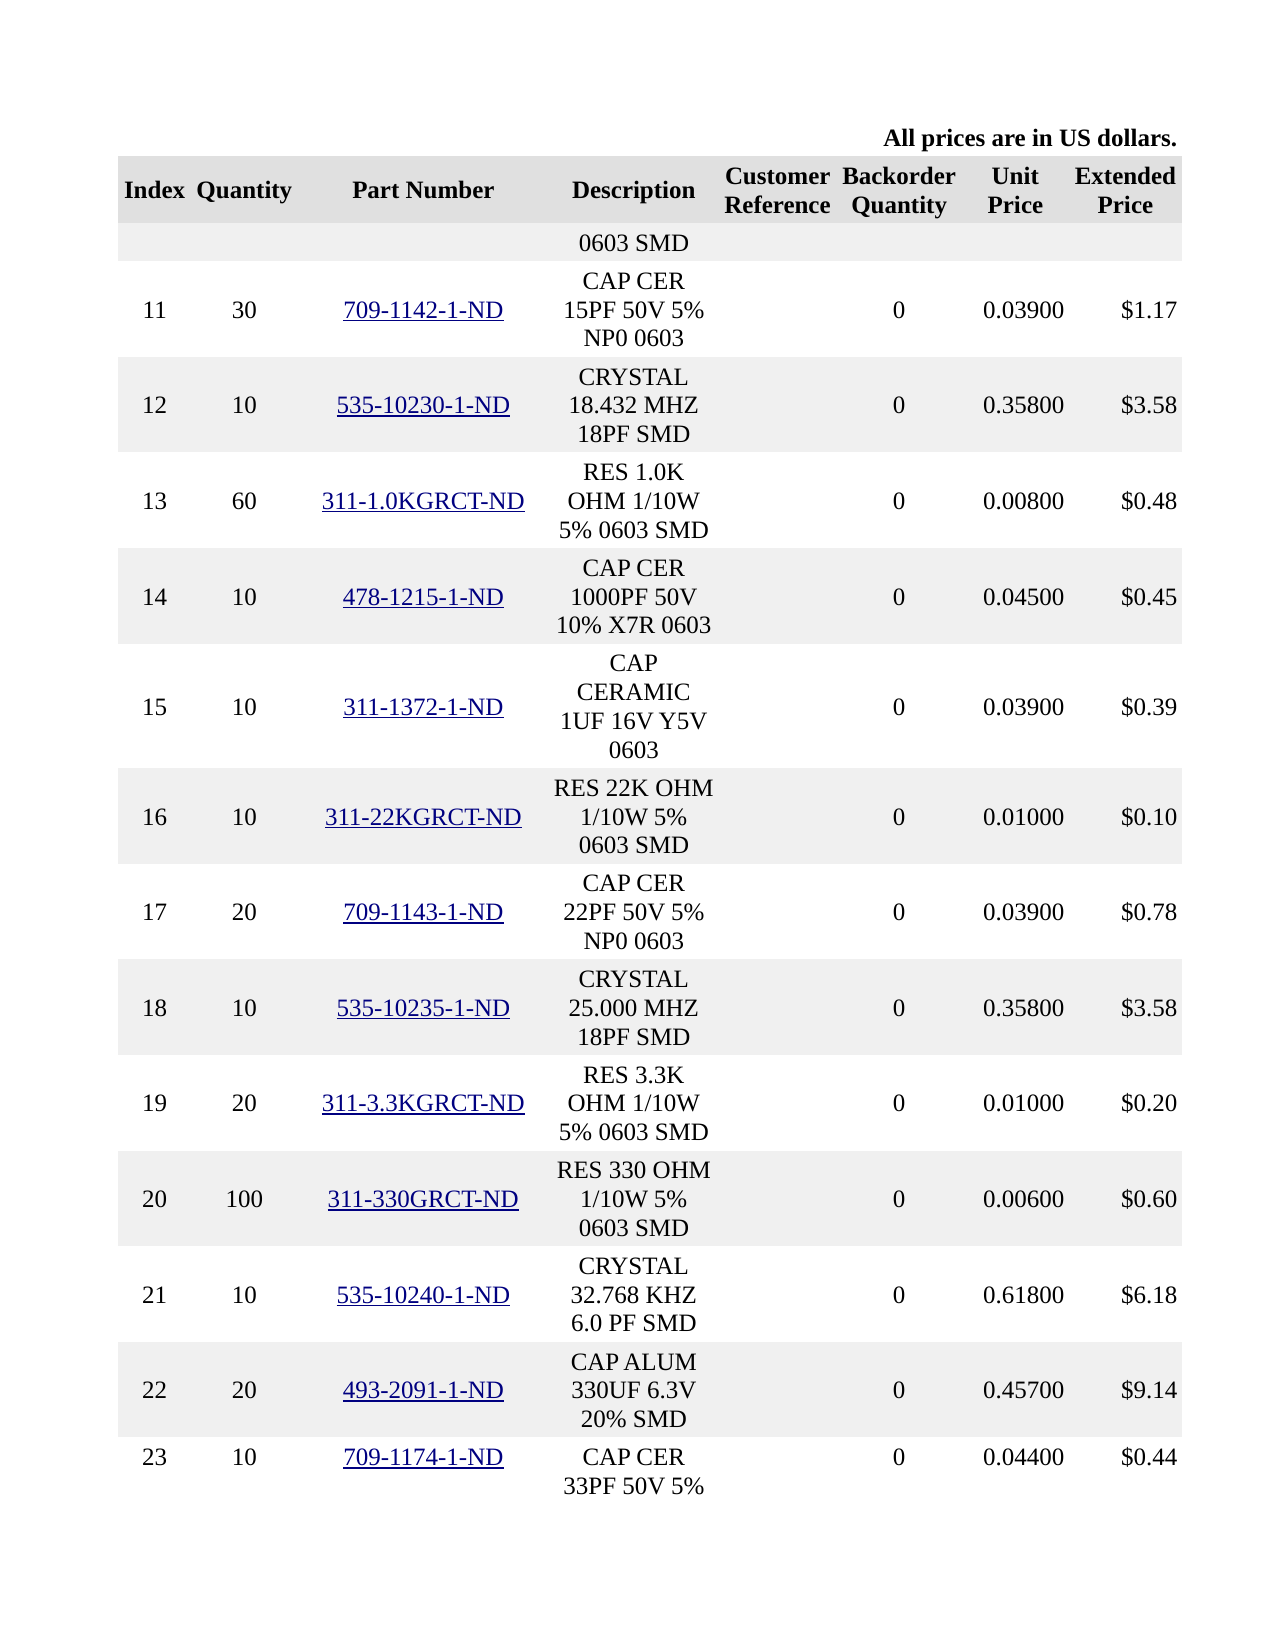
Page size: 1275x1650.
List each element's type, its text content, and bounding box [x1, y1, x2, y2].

table_cell Backorder Quantity [836, 156, 961, 223]
table_cell 16 [118, 768, 191, 864]
table_cell CRYSTAL 32.768 KHZ 6.0 PF SMD [549, 1246, 718, 1342]
table_cell CAP CERAMIC 1UF 16V Y5V 0603 [549, 644, 718, 768]
table_cell 0.01000 [961, 768, 1069, 864]
table_cell $0.78 [1069, 864, 1182, 959]
table_cell CRYSTAL 18.432 MHZ 18PF SMD [549, 357, 718, 452]
table_cell $3.58 [1069, 959, 1182, 1055]
table_cell [719, 548, 836, 644]
table_cell 20 [191, 1342, 298, 1437]
table_cell $0.39 [1069, 644, 1182, 768]
table_cell 10 [191, 548, 298, 644]
table_cell 15 [118, 644, 191, 768]
table_cell 0 [836, 768, 961, 864]
table_cell 0.35800 [961, 357, 1069, 452]
table_cell Unit Price [961, 156, 1069, 223]
table_cell 535-10230-1-ND [298, 357, 549, 452]
table_cell 0603 SMD [549, 223, 718, 261]
table_cell 100 [191, 1151, 298, 1246]
table_cell 0.03900 [961, 261, 1069, 357]
table_cell 0.00800 [961, 453, 1069, 548]
table_cell [719, 223, 836, 261]
table_cell 10 [191, 644, 298, 768]
table_cell 0 [836, 644, 961, 768]
table_cell 11 [118, 261, 191, 357]
table_cell [719, 261, 836, 357]
table_cell [719, 1151, 836, 1246]
table_cell RES 330 OHM 1/10W 5% 0603 SMD [549, 1151, 718, 1246]
table_cell [118, 223, 191, 261]
table_cell 709-1142-1-ND [298, 261, 549, 357]
table_cell 30 [191, 261, 298, 357]
table_cell 10 [191, 1246, 298, 1342]
table_cell RES 22K OHM 1/10W 5% 0603 SMD [549, 768, 718, 864]
table_cell 18 [118, 959, 191, 1055]
table_cell $0.10 [1069, 768, 1182, 864]
table_cell 17 [118, 864, 191, 959]
table_cell 12 [118, 357, 191, 452]
table_cell 14 [118, 548, 191, 644]
table_cell 709-1143-1-ND [298, 864, 549, 959]
table_cell Customer Reference [719, 156, 836, 223]
table_cell $0.44 [1069, 1438, 1182, 1504]
table_cell 20 [118, 1151, 191, 1246]
table_header All prices are in US dollars. [118, 118, 1182, 156]
table_cell 478-1215-1-ND [298, 548, 549, 644]
table_cell 0.61800 [961, 1246, 1069, 1342]
table_cell 21 [118, 1246, 191, 1342]
table_cell Description [549, 156, 718, 223]
table_cell Extended Price [1069, 156, 1182, 223]
table_cell 10 [191, 768, 298, 864]
table_cell 0 [836, 1246, 961, 1342]
table_cell [719, 1438, 836, 1504]
table_cell [719, 357, 836, 452]
table_cell CAP CER 22PF 50V 5% NP0 0603 [549, 864, 718, 959]
table_cell 60 [191, 453, 298, 548]
table_cell 13 [118, 453, 191, 548]
table_cell [719, 1246, 836, 1342]
table_cell 20 [191, 1055, 298, 1151]
table_cell 0 [836, 453, 961, 548]
table_cell 23 [118, 1438, 191, 1504]
table_cell RES 3.3K OHM 1/10W 5% 0603 SMD [549, 1055, 718, 1151]
table_cell RES 1.0K OHM 1/10W 5% 0603 SMD [549, 453, 718, 548]
table_cell 0 [836, 1342, 961, 1437]
table_cell 0 [836, 357, 961, 452]
table_cell 0 [836, 1151, 961, 1246]
table_cell 10 [191, 1438, 298, 1504]
table_cell $3.58 [1069, 357, 1182, 452]
table_cell 311-1.0KGRCT-ND [298, 453, 549, 548]
table_cell $6.18 [1069, 1246, 1182, 1342]
table_cell 0 [836, 1438, 961, 1504]
table_cell 535-10240-1-ND [298, 1246, 549, 1342]
table_cell 20 [191, 864, 298, 959]
table_cell $1.17 [1069, 261, 1182, 357]
table_cell 709-1174-1-ND [298, 1438, 549, 1504]
table_cell CAP ALUM 330UF 6.3V 20% SMD [549, 1342, 718, 1437]
table_cell [719, 1342, 836, 1437]
table_cell 311-330GRCT-ND [298, 1151, 549, 1246]
table_cell [836, 223, 961, 261]
table_cell 0.35800 [961, 959, 1069, 1055]
table_cell 19 [118, 1055, 191, 1151]
table_cell Quantity [191, 156, 298, 223]
table_cell 535-10235-1-ND [298, 959, 549, 1055]
table_cell 0 [836, 1055, 961, 1151]
table_cell 311-22KGRCT-ND [298, 768, 549, 864]
table_cell 0.04500 [961, 548, 1069, 644]
table_cell 22 [118, 1342, 191, 1437]
table_cell [719, 453, 836, 548]
table_cell [719, 1055, 836, 1151]
table_cell [719, 864, 836, 959]
table_cell 0.00600 [961, 1151, 1069, 1246]
table_cell $9.14 [1069, 1342, 1182, 1437]
table_cell Part Number [298, 156, 549, 223]
table_cell $0.45 [1069, 548, 1182, 644]
table_cell 493-2091-1-ND [298, 1342, 549, 1437]
table_cell 311-1372-1-ND [298, 644, 549, 768]
table_cell $0.60 [1069, 1151, 1182, 1246]
table_cell [1069, 223, 1182, 261]
table_cell 0.45700 [961, 1342, 1069, 1437]
table_cell 0.03900 [961, 644, 1069, 768]
table_cell [719, 644, 836, 768]
table_cell CRYSTAL 25.000 MHZ 18PF SMD [549, 959, 718, 1055]
table_cell $0.20 [1069, 1055, 1182, 1151]
table_cell [298, 223, 549, 261]
table_cell $0.48 [1069, 453, 1182, 548]
table_cell 0 [836, 864, 961, 959]
table_cell 0.04400 [961, 1438, 1069, 1504]
table_cell 311-3.3KGRCT-ND [298, 1055, 549, 1151]
table_cell [191, 223, 298, 261]
table_cell CAP CER 15PF 50V 5% NP0 0603 [549, 261, 718, 357]
table_cell CAP CER 33PF 50V 5% [549, 1438, 718, 1504]
table_cell 10 [191, 357, 298, 452]
table_cell 0 [836, 548, 961, 644]
table_cell [719, 768, 836, 864]
table_cell 10 [191, 959, 298, 1055]
table_cell 0.01000 [961, 1055, 1069, 1151]
table_cell 0.03900 [961, 864, 1069, 959]
table_cell [719, 959, 836, 1055]
table_cell Index [118, 156, 191, 223]
table_cell 0 [836, 261, 961, 357]
table_cell CAP CER 1000PF 50V 10% X7R 0603 [549, 548, 718, 644]
table_cell [961, 223, 1069, 261]
table_cell 0 [836, 959, 961, 1055]
